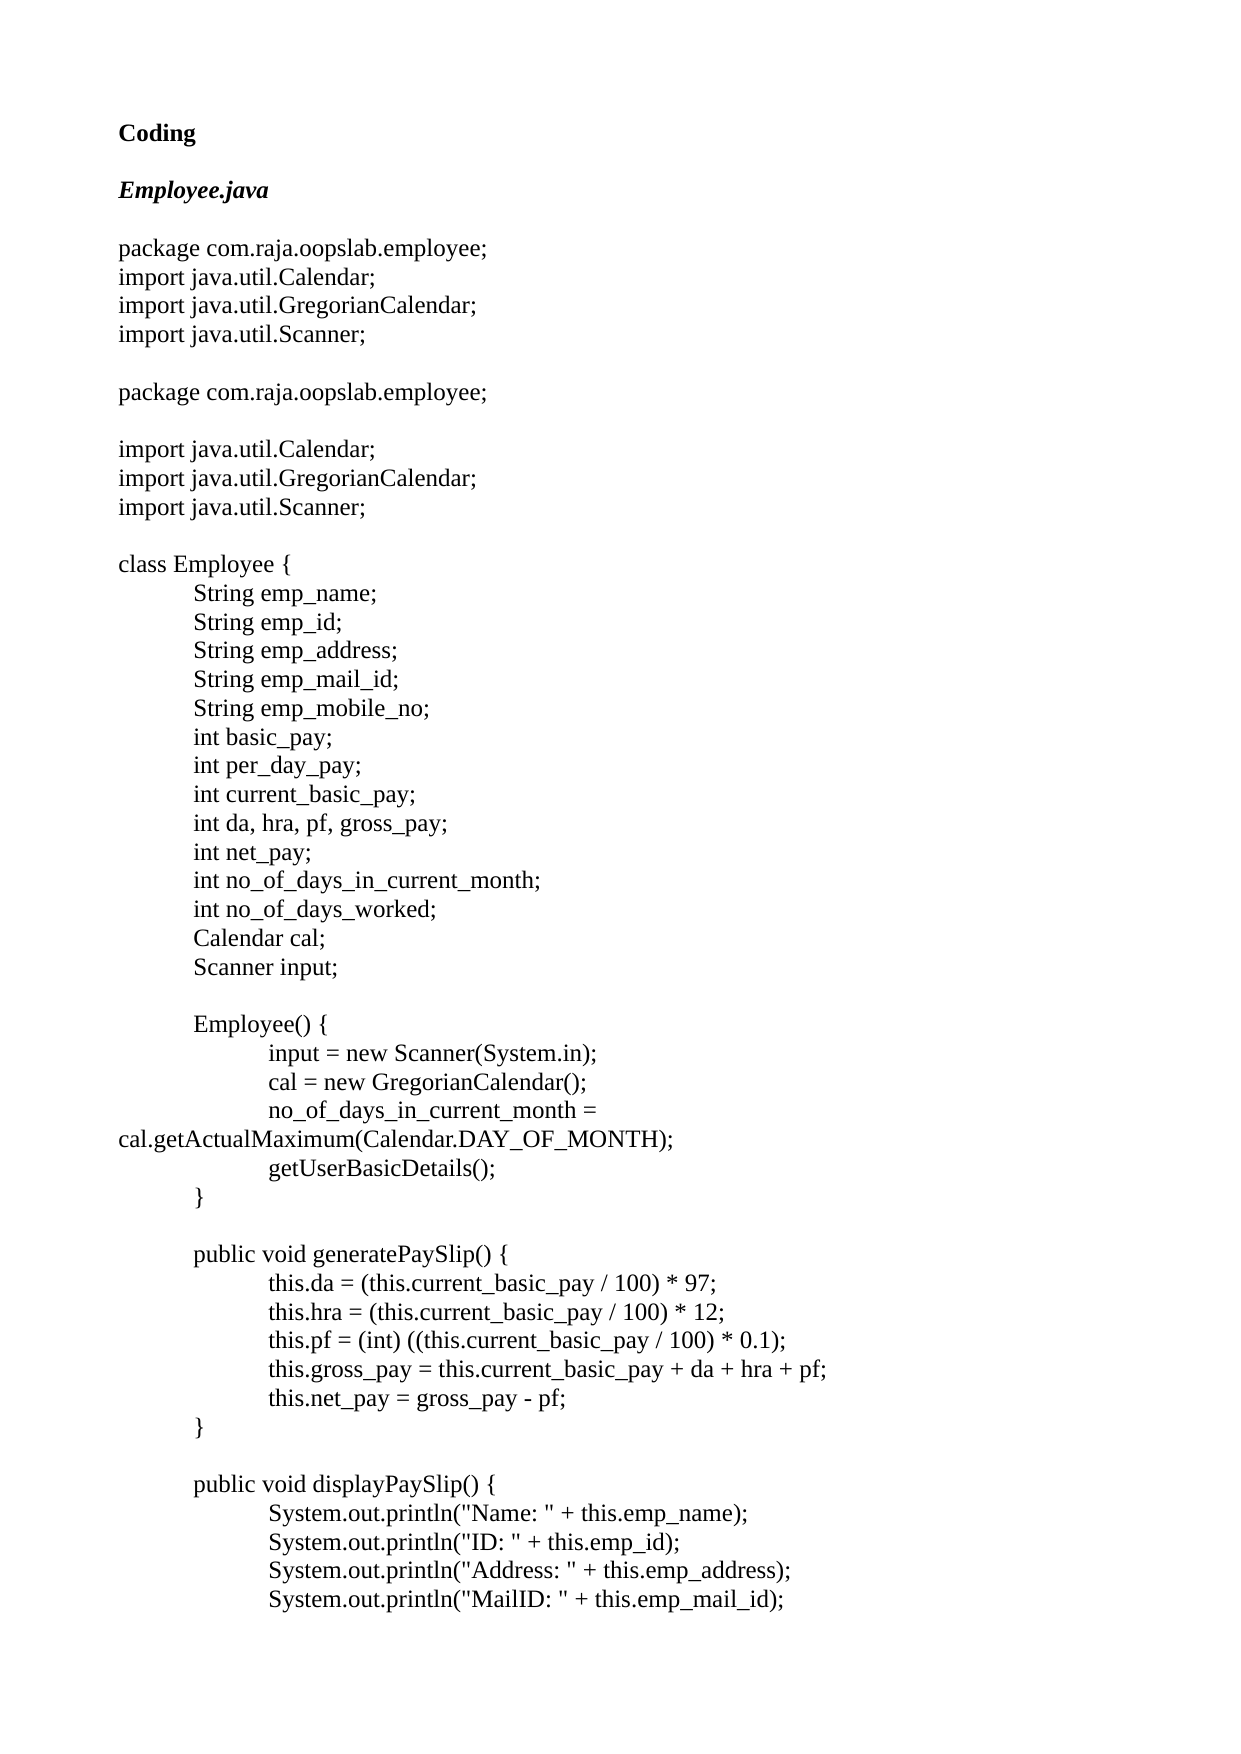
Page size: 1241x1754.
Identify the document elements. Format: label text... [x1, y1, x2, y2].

text package com.raja.oopslab.employee; [118, 233, 1122, 262]
text import java.util.Scanner; [118, 492, 1122, 521]
text System.out.println("MailID: " + this.emp_mail_id); [118, 1584, 1122, 1613]
text Coding [118, 118, 1122, 147]
text cal = new GregorianCalendar(); [118, 1067, 1122, 1096]
text this.net_pay = gross_pay - pf; [118, 1383, 1122, 1412]
text String emp_mail_id; [118, 664, 1122, 693]
text Employee() { [118, 1009, 1122, 1038]
text class Employee { [118, 549, 1122, 578]
text package com.raja.oopslab.employee; [118, 377, 1122, 406]
text int per_day_pay; [118, 751, 1122, 779]
text this.gross_pay = this.current_basic_pay + da + hra + pf; [118, 1354, 1122, 1383]
text this.pf = (int) ((this.current_basic_pay / 100) * 0.1); [118, 1326, 1122, 1354]
text int no_of_days_worked; [118, 894, 1122, 923]
text Scanner input; [118, 952, 1122, 981]
text String emp_address; [118, 636, 1122, 664]
text int net_pay; [118, 837, 1122, 866]
text System.out.println("Name: " + this.emp_name); [118, 1498, 1122, 1527]
text input = new Scanner(System.in); [118, 1038, 1122, 1067]
text public void displayPaySlip() { [118, 1469, 1122, 1498]
text int da, hra, pf, gross_pay; [118, 808, 1122, 837]
text Calendar cal; [118, 923, 1122, 952]
text no_of_days_in_current_month = cal.getActualMaximum(Calendar.DAY_OF_MONTH); [118, 1096, 1122, 1153]
text String emp_mobile_no; [118, 693, 1122, 722]
text import java.util.Scanner; [118, 319, 1122, 348]
text public void generatePaySlip() { [118, 1239, 1122, 1268]
text String emp_id; [118, 607, 1122, 636]
text getUserBasicDetails(); [118, 1153, 1122, 1182]
text import java.util.GregorianCalendar; [118, 291, 1122, 319]
text System.out.println("ID: " + this.emp_id); [118, 1527, 1122, 1556]
text int basic_pay; [118, 722, 1122, 751]
text import java.util.Calendar; [118, 262, 1122, 291]
text } [118, 1182, 1122, 1211]
text this.hra = (this.current_basic_pay / 100) * 12; [118, 1297, 1122, 1326]
text import java.util.GregorianCalendar; [118, 463, 1122, 492]
text int current_basic_pay; [118, 779, 1122, 808]
text int no_of_days_in_current_month; [118, 866, 1122, 894]
text import java.util.Calendar; [118, 434, 1122, 463]
text this.da = (this.current_basic_pay / 100) * 97; [118, 1268, 1122, 1297]
text } [118, 1412, 1122, 1441]
text System.out.println("Address: " + this.emp_address); [118, 1556, 1122, 1584]
text String emp_name; [118, 578, 1122, 607]
text Employee.java [118, 176, 1122, 204]
